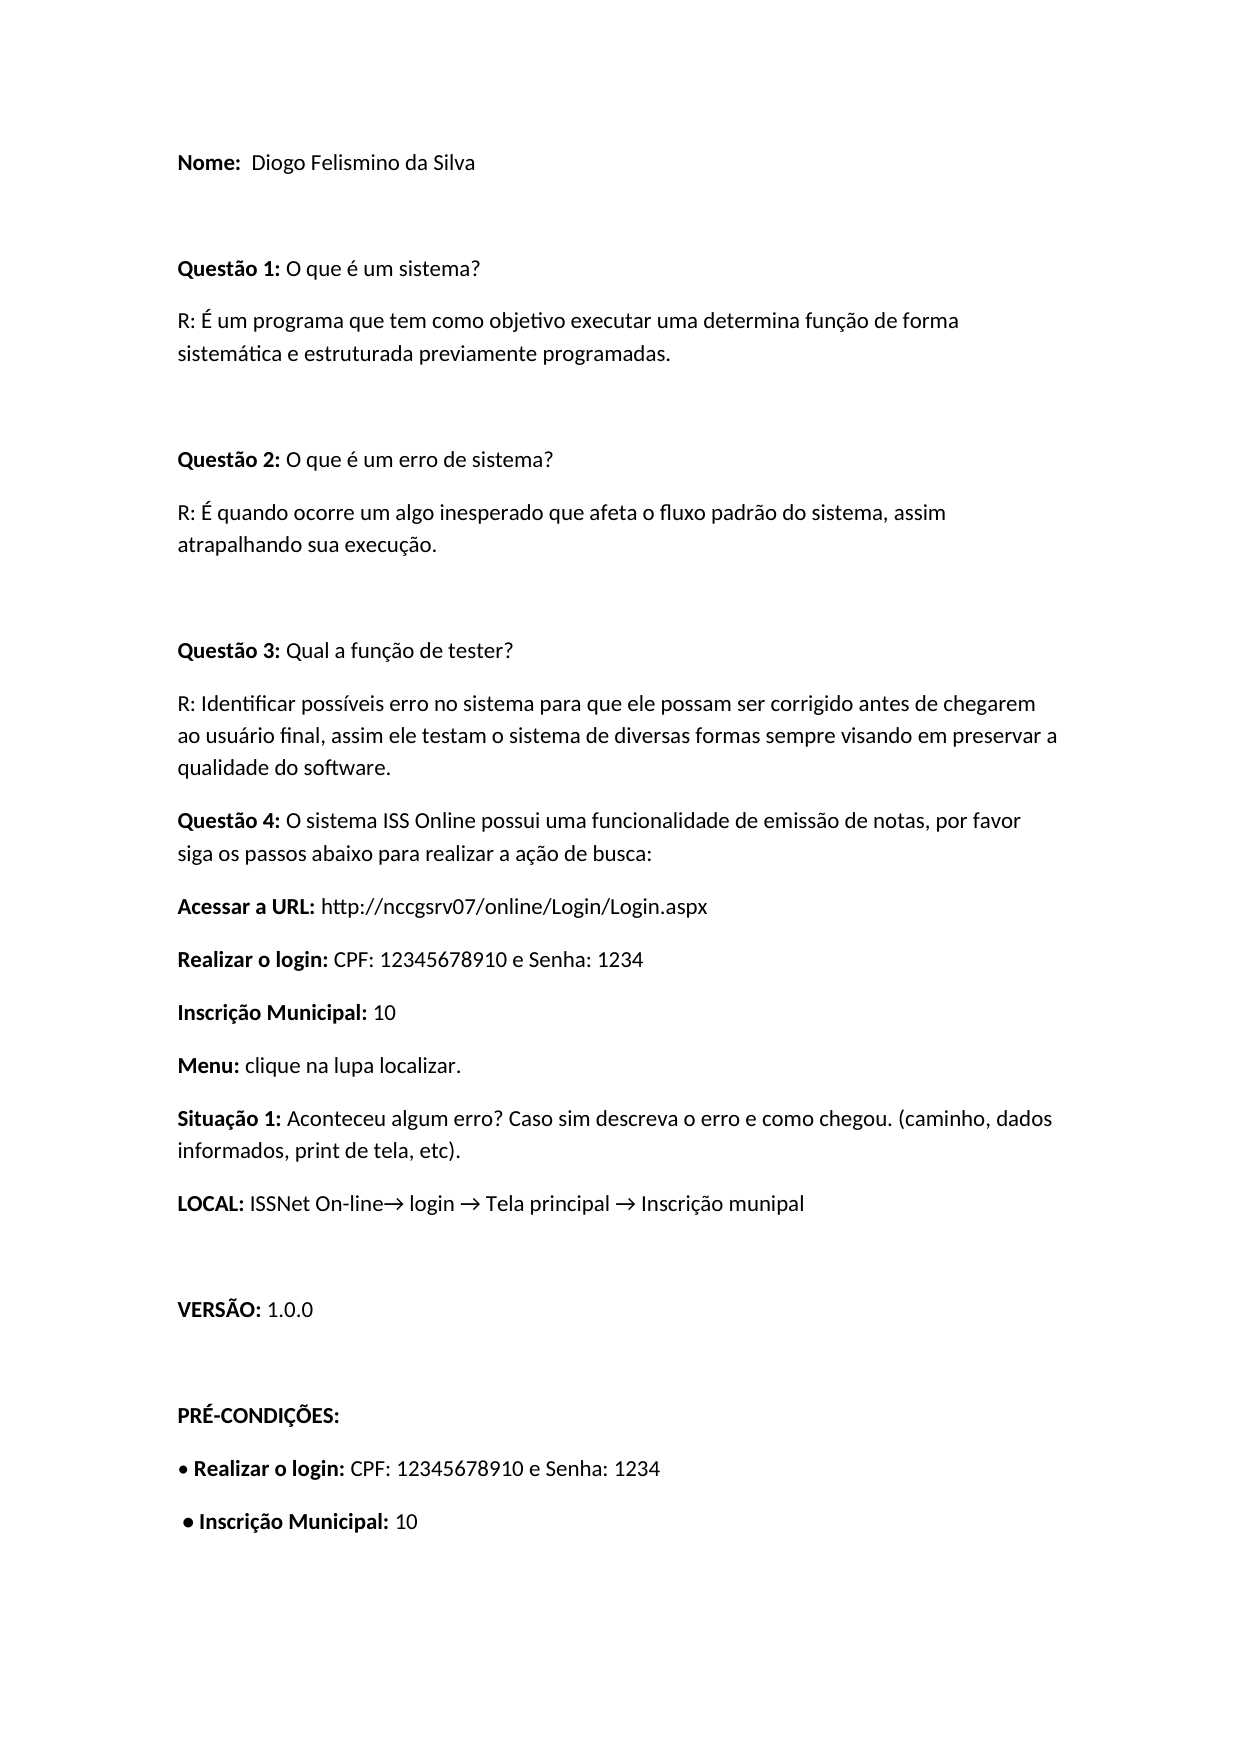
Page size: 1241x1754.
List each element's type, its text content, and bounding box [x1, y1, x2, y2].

text Acessar a URL: http://nccgsrv07/online/Login/Login.aspx [177, 892, 1063, 920]
text Questão 2: O que é um erro de sistema? [177, 445, 1063, 473]
text Realizar o login: CPF: 12345678910 e Senha: 1234 [177, 945, 1063, 973]
text Nome: Diogo Felismino da Silva [177, 148, 1063, 176]
text • Realizar o login: CPF: 12345678910 e Senha: 1234 [177, 1454, 1063, 1482]
text Questão 4: O sistema ISS Online possui uma funcionalidade de emissão de notas, por favor siga os passos abaixo para realizar a ação de busca: [177, 807, 1063, 867]
text R: Identificar possíveis erro no sistema para que ele possam ser corrigido antes de chegarem ao usuário final, assim ele testam o sistema de diversas formas sempre visando em preservar a qualidade do software. [177, 689, 1063, 782]
text • Inscrição Municipal: 10 [177, 1507, 1063, 1535]
text Inscrição Municipal: 10 [177, 998, 1063, 1026]
text R: É quando ocorre um algo inesperado que afeta o fluxo padrão do sistema, assim atrapalhando sua execução. [177, 498, 1063, 558]
text VERSÃO: 1.0.0 [177, 1295, 1063, 1323]
text R: É um programa que tem como objetivo executar uma determina função de forma sistemática e estruturada previamente programadas. [177, 307, 1063, 367]
text Questão 1: O que é um sistema? [177, 254, 1063, 282]
text PRÉ-CONDIÇÕES: [177, 1401, 1063, 1429]
text Situação 1: Aconteceu algum erro? Caso sim descreva o erro e como chegou. (caminho, dados informados, print de tela, etc). [177, 1104, 1063, 1164]
text Menu: clique na lupa localizar. [177, 1051, 1063, 1079]
text LOCAL: ISSNet On-line→ login → Tela principal → Inscrição munipal [177, 1189, 1063, 1217]
text Questão 3: Qual a função de tester? [177, 636, 1063, 664]
